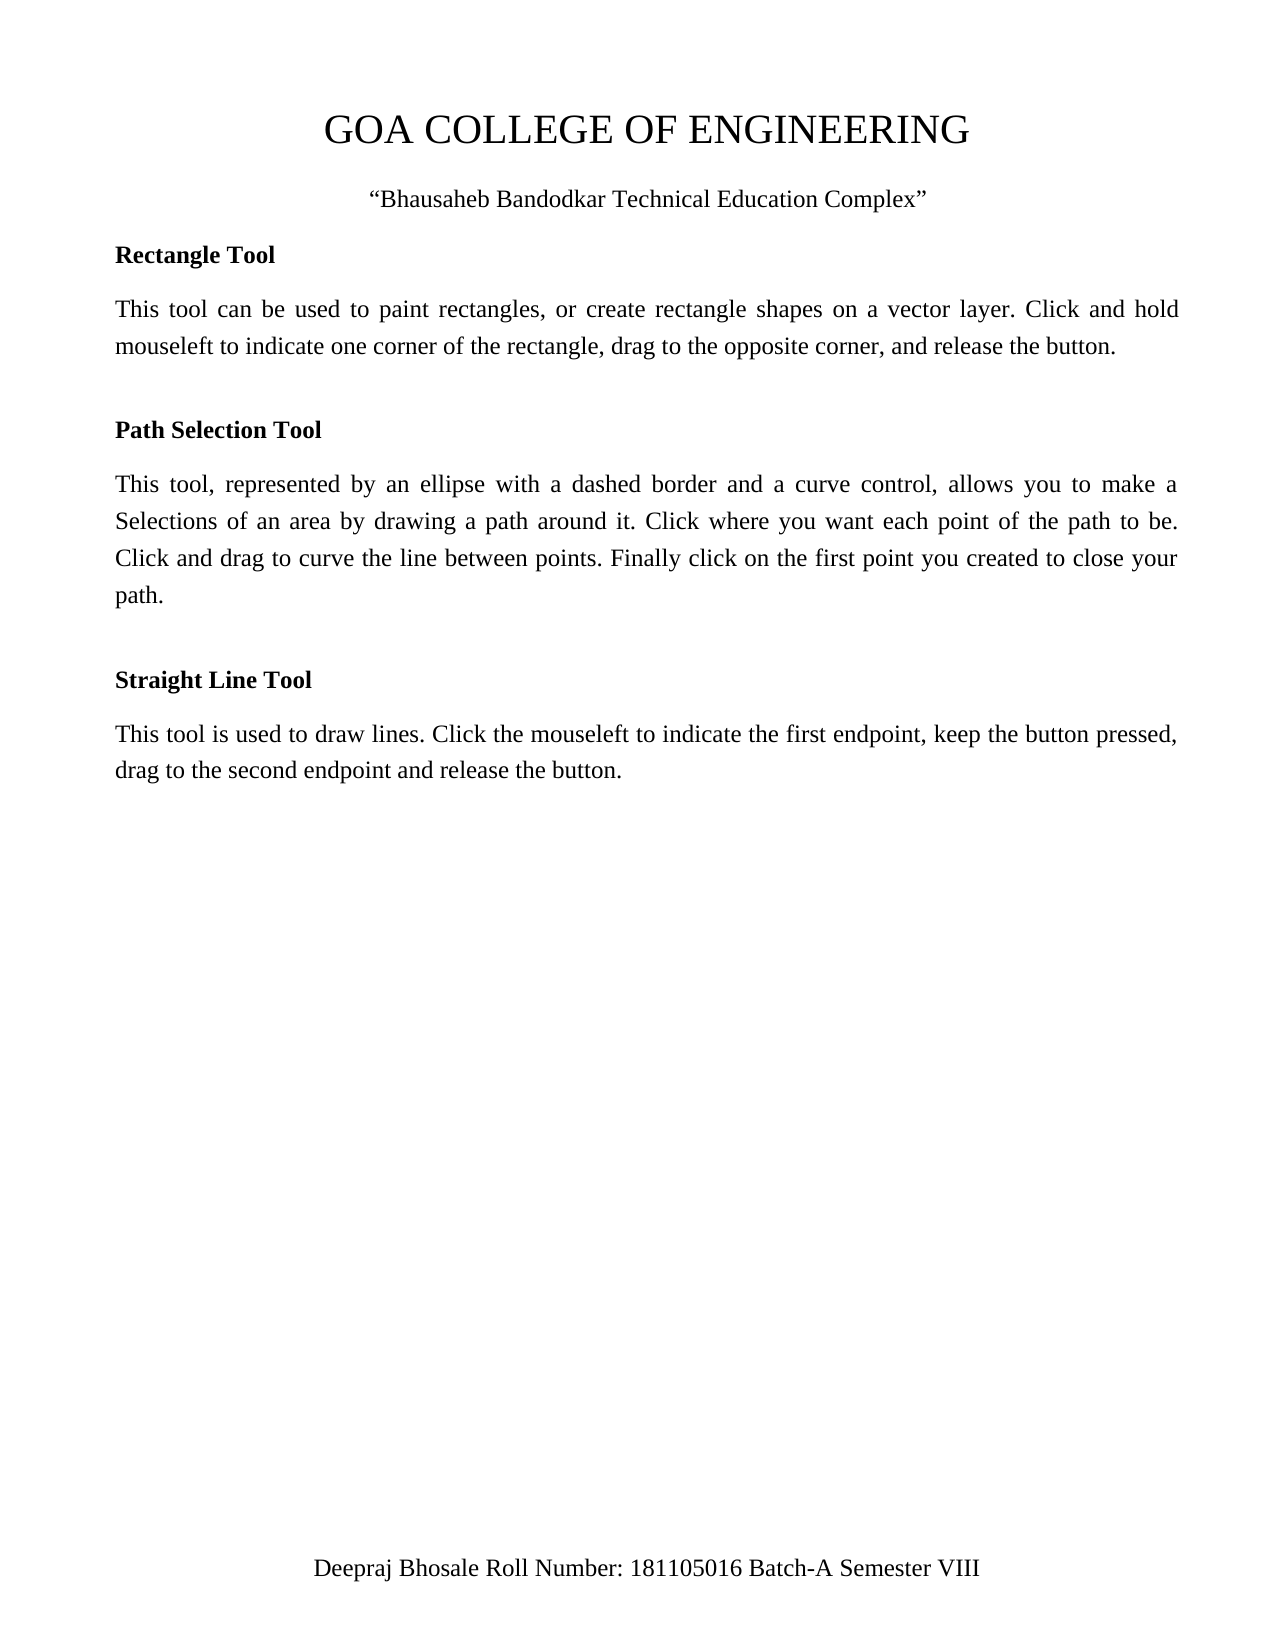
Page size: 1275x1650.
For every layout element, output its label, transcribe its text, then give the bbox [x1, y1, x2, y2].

subtitle Straight Line Tool [115, 665, 1191, 694]
text This tool can be used to paint rectangles, or create rectangle shapes on a vector layer. Click and hold mouseleft to indicate one corner of the rectangle, drag to the opposite corner, and release the button. [115, 294, 1180, 360]
text This tool is used to draw lines. Click the mouseleft to indicate the first endpoint, keep the button pressed, drag to the second endpoint and release the button. [115, 719, 1179, 784]
text This tool, represented by an ellipse with a dashed border and a curve control, allows you to make a Selections of an area by drawing a path around it. Click where you want each point of the path to be. Click and drag to curve the line between points. Finally click on the first point you created to close your path. [115, 469, 1180, 609]
subtitle Path Selection Tool [115, 416, 1191, 444]
subtitle Rectangle Tool [115, 240, 1191, 269]
